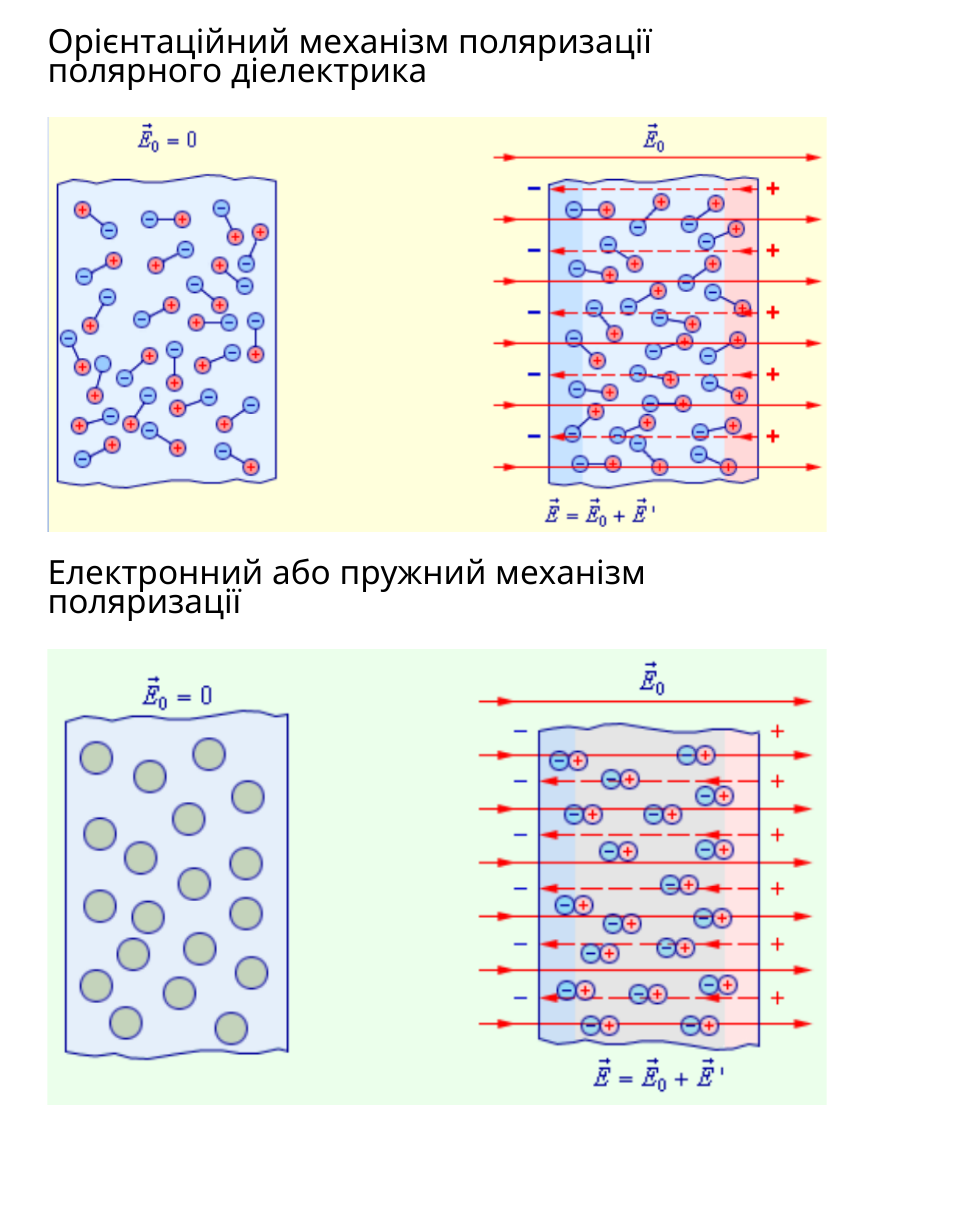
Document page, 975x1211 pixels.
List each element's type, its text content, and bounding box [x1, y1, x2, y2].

text Електронний або пружний механізм поляризації [47, 561, 827, 620]
picture [47, 117, 827, 532]
text Орієнтаційний механізм поляризації полярного діелектрика [47, 29, 827, 88]
picture [47, 649, 827, 1105]
